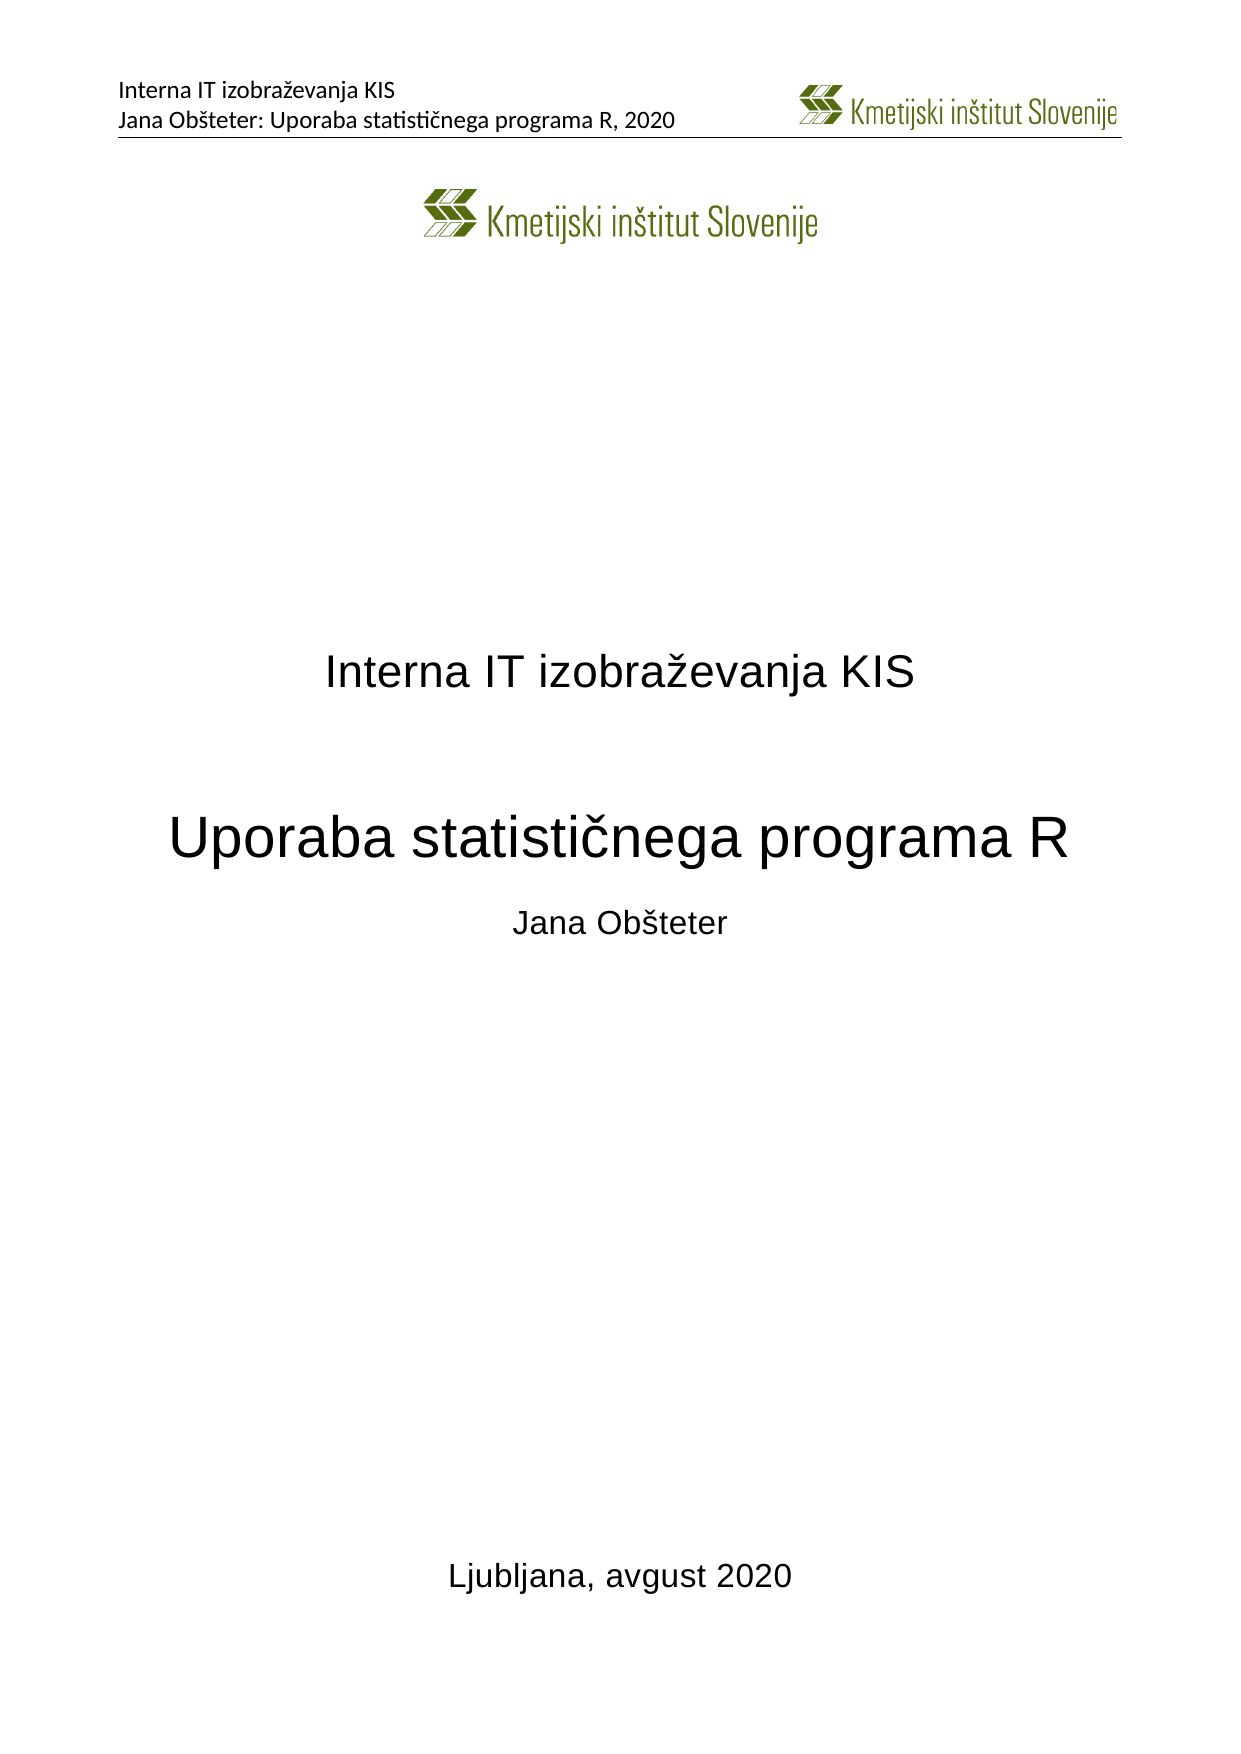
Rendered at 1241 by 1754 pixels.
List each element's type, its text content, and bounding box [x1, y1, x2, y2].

title Jana Obšteter [118, 903, 1122, 942]
picture [799, 85, 1117, 130]
picture [423, 189, 817, 244]
title Ljubljana, avgust 2020 [118, 1557, 1122, 1603]
title Uporaba statističnega programa R [118, 803, 1122, 870]
title Interna IT izobraževanja KIS [118, 644, 1122, 697]
